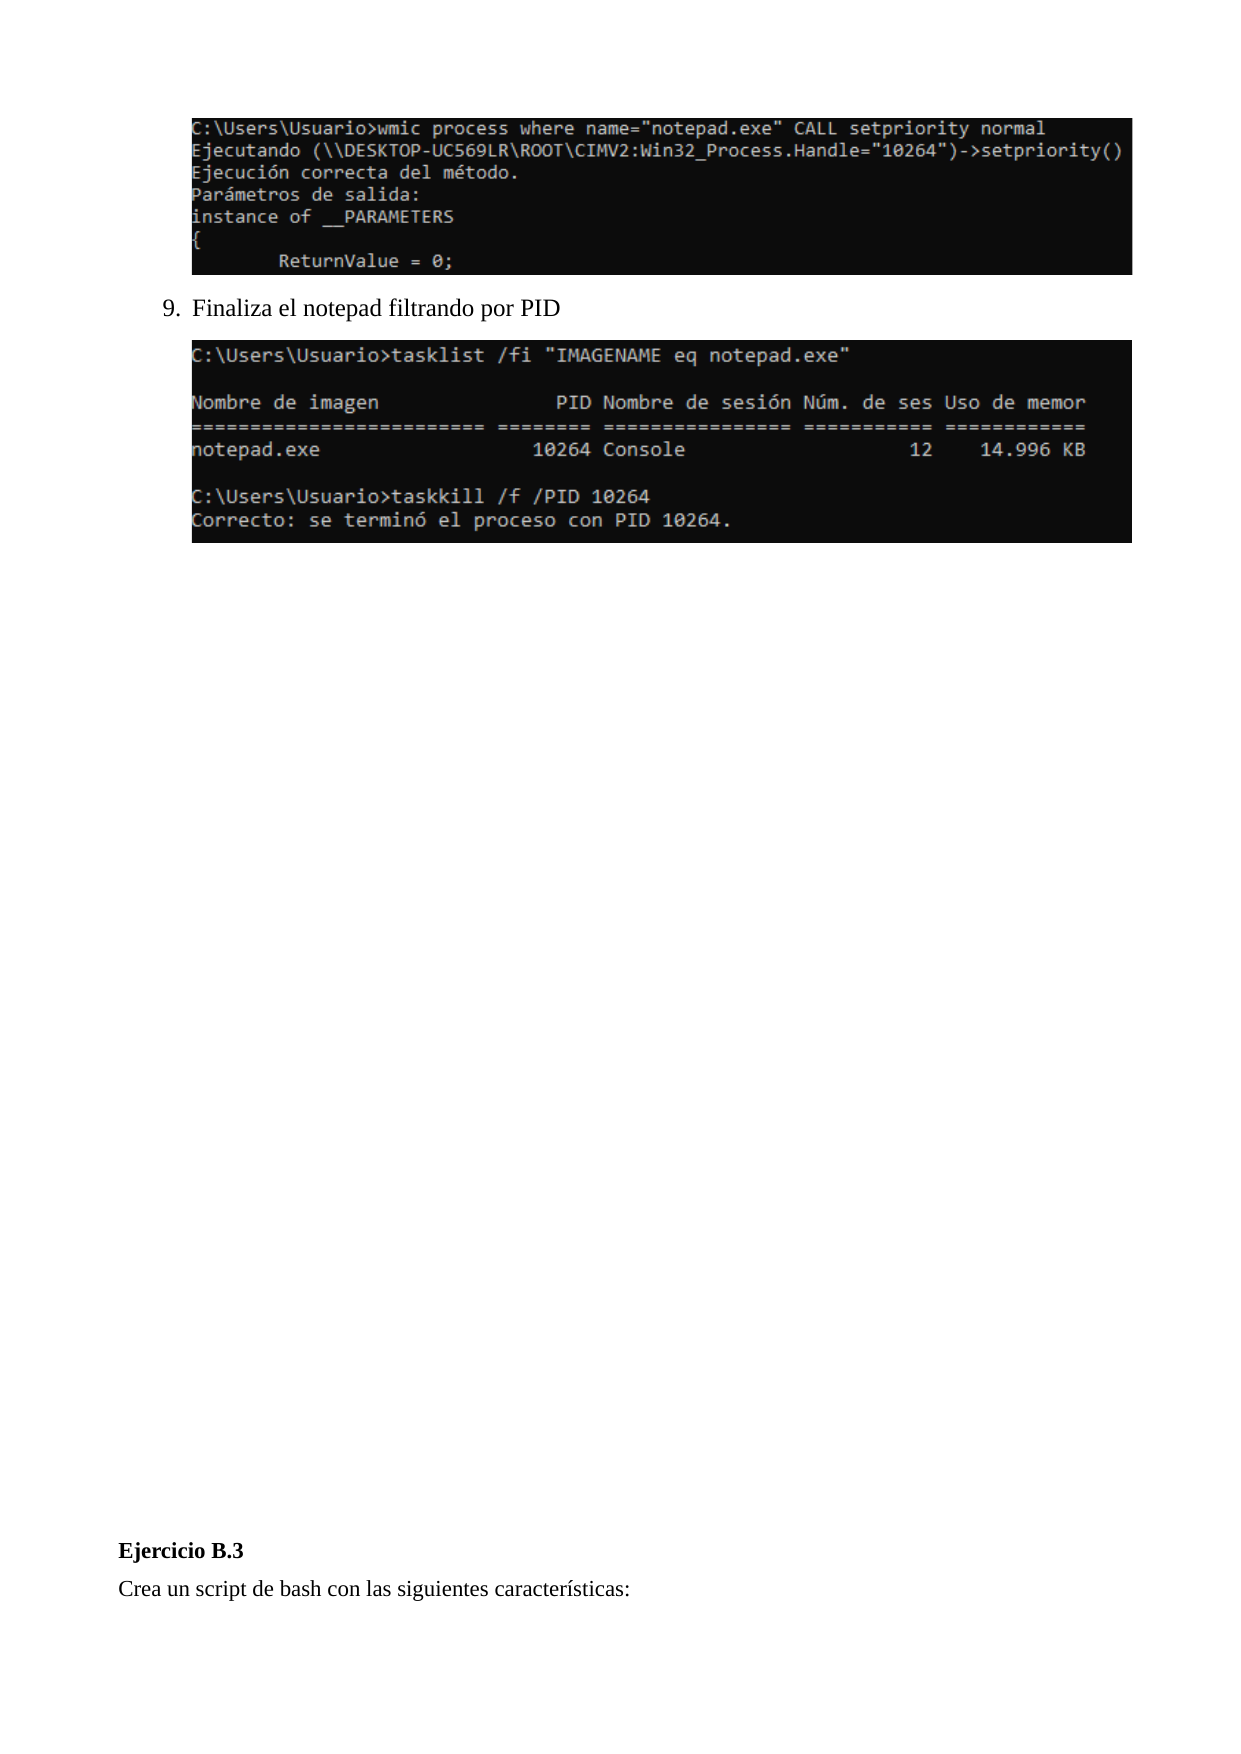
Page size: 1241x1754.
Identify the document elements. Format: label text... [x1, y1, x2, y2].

subtitle Ejercicio B.3 [118, 1537, 1122, 1563]
list Finaliza el notepad filtrando por PID [162, 293, 1122, 322]
picture [191, 340, 1132, 543]
picture [191, 118, 1133, 275]
text Crea un script de bash con las siguientes características: [118, 1576, 1122, 1602]
